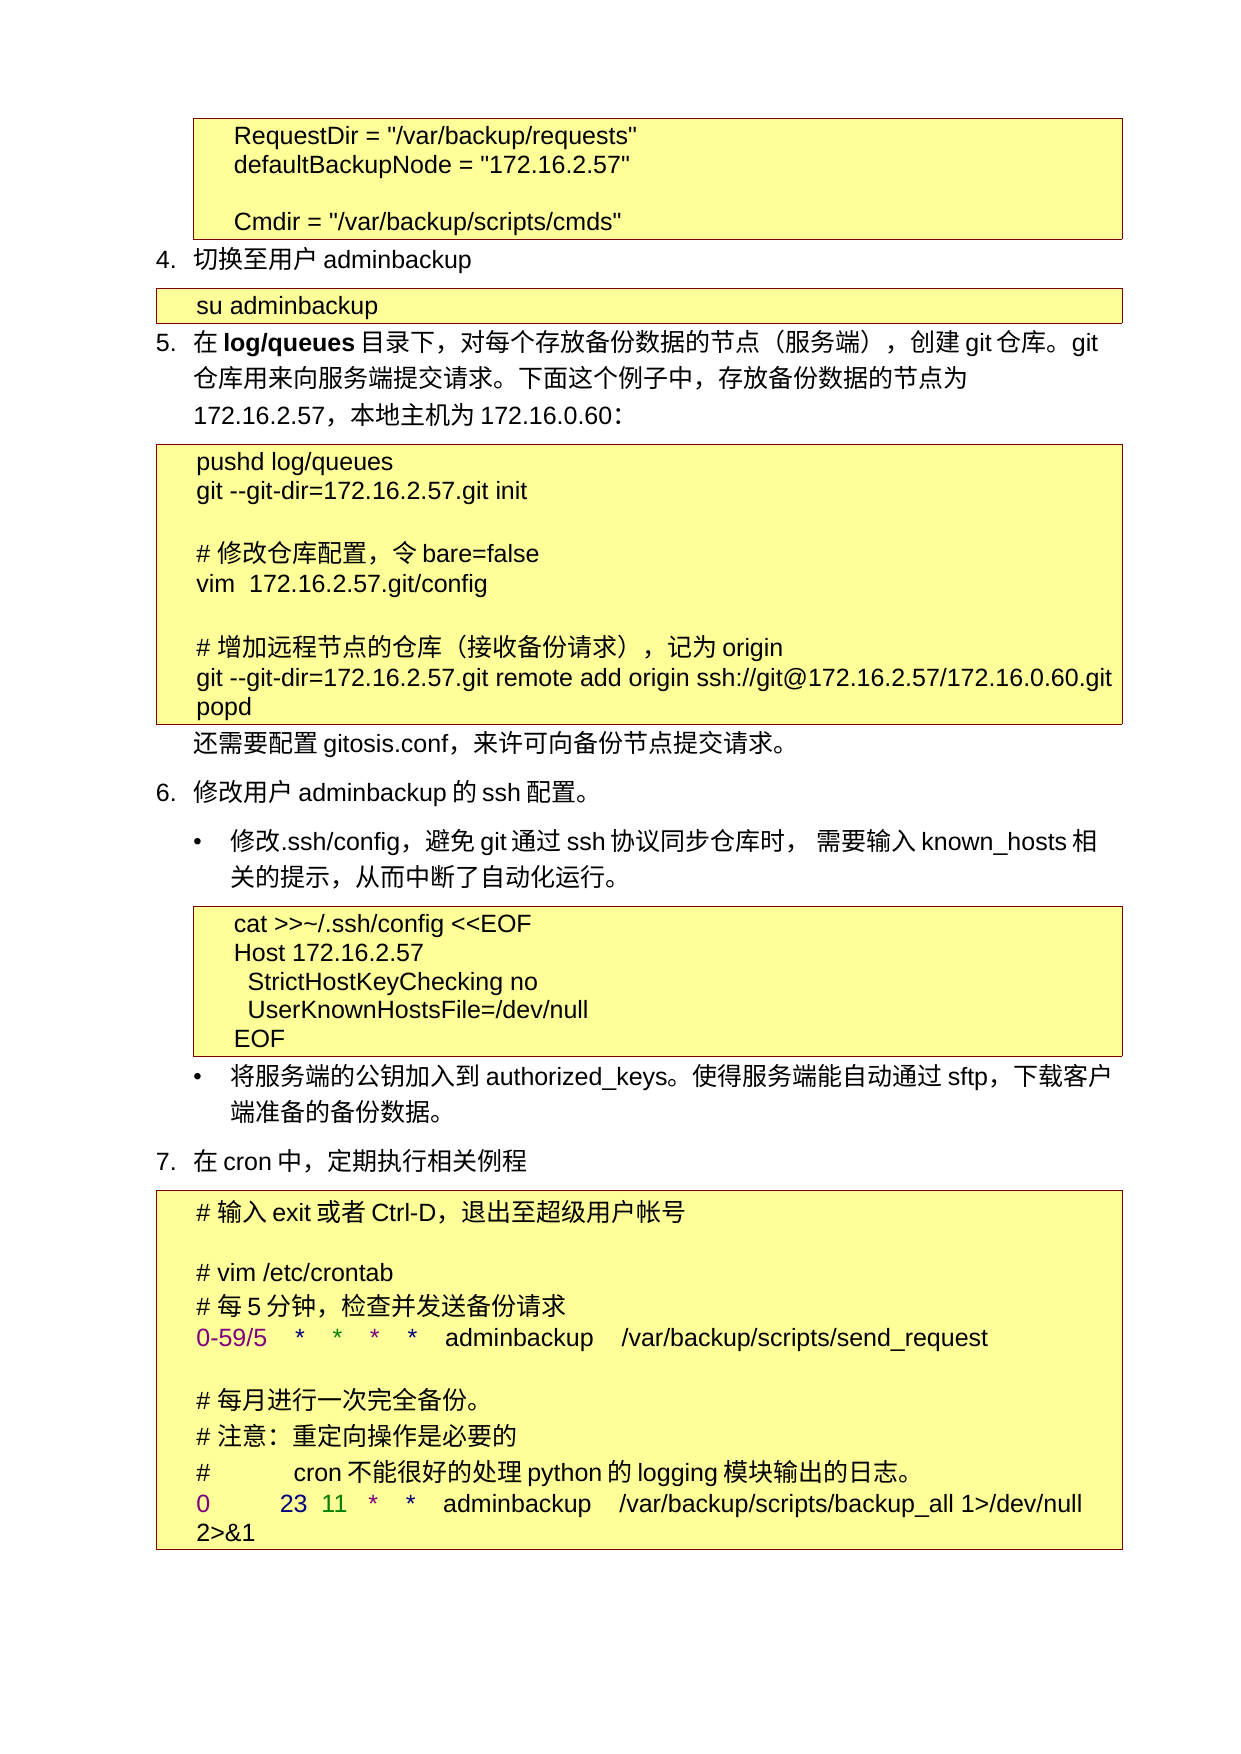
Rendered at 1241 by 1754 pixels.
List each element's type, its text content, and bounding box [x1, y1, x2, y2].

list # cron不能很好的处理python的logging模块输出的日志。 [157, 1450, 1122, 1486]
list defaultBackupNode = "172.16.2.57" [194, 147, 1122, 176]
list vim 172.16.2.57.git/config [157, 566, 1122, 595]
list 0-59/5 * * * * adminbackup /var/backup/scripts/send_request [157, 1320, 1122, 1348]
list StrictHostKeyChecking no [194, 964, 1122, 992]
list EOF [194, 1021, 1122, 1056]
list # 每5分钟，检查并发送备份请求 [157, 1283, 1122, 1320]
list git --git-dir=172.16.2.57.git remote add origin ssh://git@172.16.2.57/172.16.0.60.git [157, 660, 1122, 689]
list # 输入exit或者Ctrl-D，退出至超级用户帐号 [157, 1191, 1122, 1226]
list cat >>~/.ssh/config <<EOF [194, 907, 1122, 935]
list # 修改仓库配置，令bare=false [157, 530, 1122, 566]
list Cmdir = "/var/backup/scripts/cmds" [194, 204, 1122, 239]
list 修改用户adminbackup的ssh配置。 [156, 772, 1122, 809]
list UserKnownHostsFile=/dev/null [194, 992, 1122, 1021]
list 将服务端的公钥加入到authorized_keys。使得服务端能自动通过sftp，下载客户端准备的备份数据。 [193, 1057, 1122, 1128]
list 在cron中，定期执行相关例程 [156, 1141, 1122, 1177]
list pushd log/queues [157, 445, 1122, 473]
list git --git-dir=172.16.2.57.git init [157, 473, 1122, 501]
list popd [157, 689, 1122, 724]
list su adminbackup [157, 289, 1122, 323]
list # vim /etc/crontab [157, 1255, 1122, 1283]
list # 每月进行一次完全备份。 [157, 1377, 1122, 1413]
list 在log/queues目录下，对每个存放备份数据的节点（服务端），创建git仓库。git仓库用来向服务端提交请求。下面这个例子中，存放备份数据的节点为172.16.2.57，本地主机为172.16.0.60： [156, 324, 1122, 431]
list 修改.ssh/config，避免git通过ssh协议同步仓库时， 需要输入known_hosts相关的提示，从而中断了自动化运行。 [193, 821, 1122, 894]
list 还需要配置gitosis.conf，来许可向备份节点提交请求。 [156, 725, 1122, 760]
list # 注意：重定向操作是必要的 [157, 1413, 1122, 1450]
list 0 23 11 * * adminbackup /var/backup/scripts/backup_all 1>/dev/null 2>&1 [157, 1486, 1122, 1549]
list Host 172.16.2.57 [194, 935, 1122, 964]
list 切换至用户adminbackup [156, 239, 1122, 275]
list RequestDir = "/var/backup/requests" [194, 119, 1122, 147]
list # 增加远程节点的仓库（接收备份请求），记为origin [157, 624, 1122, 660]
